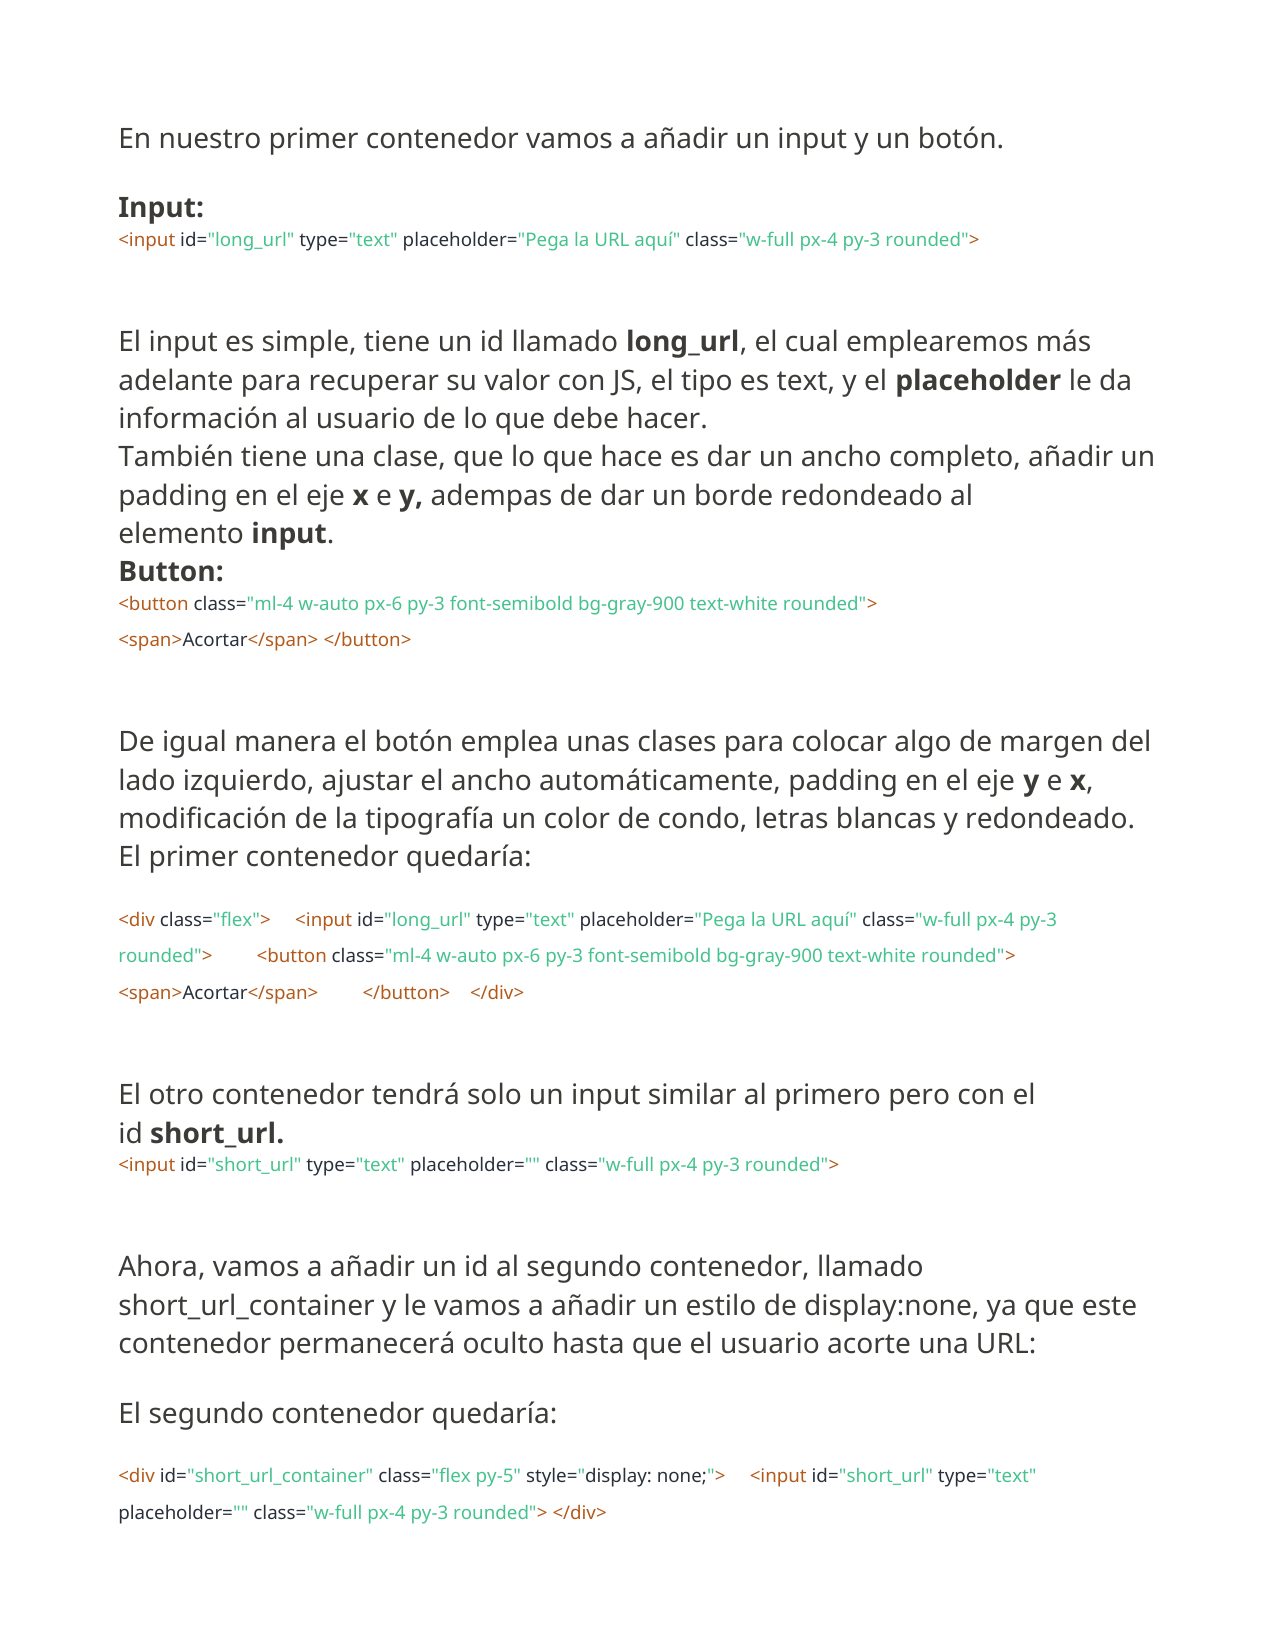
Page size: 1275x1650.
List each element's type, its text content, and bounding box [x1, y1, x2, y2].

text <input id="short_url" type="text" placeholder="" class="w-full px-4 py-3 rounded"> [118, 1151, 1157, 1177]
text <input id="long_url" type="text" placeholder="Pega la URL aquí" class="w-full px-4 py-3 rounded"> [118, 226, 1157, 252]
text <button class="ml-4 w-auto px-6 py-3 font-semibold bg-gray-900 text-white rounded"> <span>Acortar</span> </button> [118, 590, 1157, 652]
text Ahora, vamos a añadir un id al segundo contenedor, llamado short_url_container y le vamos a añadir un estilo de display:none, ya que este contenedor permanecerá oculto hasta que el usuario acorte una URL: [118, 1247, 1157, 1362]
text Button: [118, 551, 1157, 590]
text El input es simple, tiene un id llamado long_url, el cual emplearemos más adelante para recuperar su valor con JS, el tipo es text, y el placeholder le da información al usuario de lo que debe hacer. [118, 321, 1157, 436]
text En nuestro primer contenedor vamos a añadir un input y un botón. [118, 118, 1157, 156]
text <div id="short_url_container" class="flex py-5" style="display: none;"> <input id="short_url" type="text" placeholder="" class="w-full px-4 py-3 rounded"> </div> [118, 1462, 1157, 1524]
text El otro contenedor tendrá solo un input similar al primero pero con el id short_url. [118, 1074, 1157, 1151]
text <div class="flex"> <input id="long_url" type="text" placeholder="Pega la URL aquí" class="w-full px-4 py-3 rounded"> <button class="ml-4 w-auto px-6 py-3 font-semibold bg-gray-900 text-white rounded"> <span>Acortar</span> </button> </div> [118, 906, 1157, 1005]
text El segundo contenedor quedaría: [118, 1393, 1157, 1431]
text Input: [118, 188, 1157, 226]
text De igual manera el botón emplea unas clases para colocar algo de margen del lado izquierdo, ajustar el ancho automáticamente, padding en el eje y e x, modificación de la tipografía un color de condo, letras blancas y redondeado. [118, 722, 1157, 837]
text También tiene una clase, que lo que hace es dar un ancho completo, añadir un padding en el eje x e y, adempas de dar un borde redondeado al elemento input. [118, 436, 1157, 551]
text El primer contenedor quedaría: [118, 837, 1157, 875]
